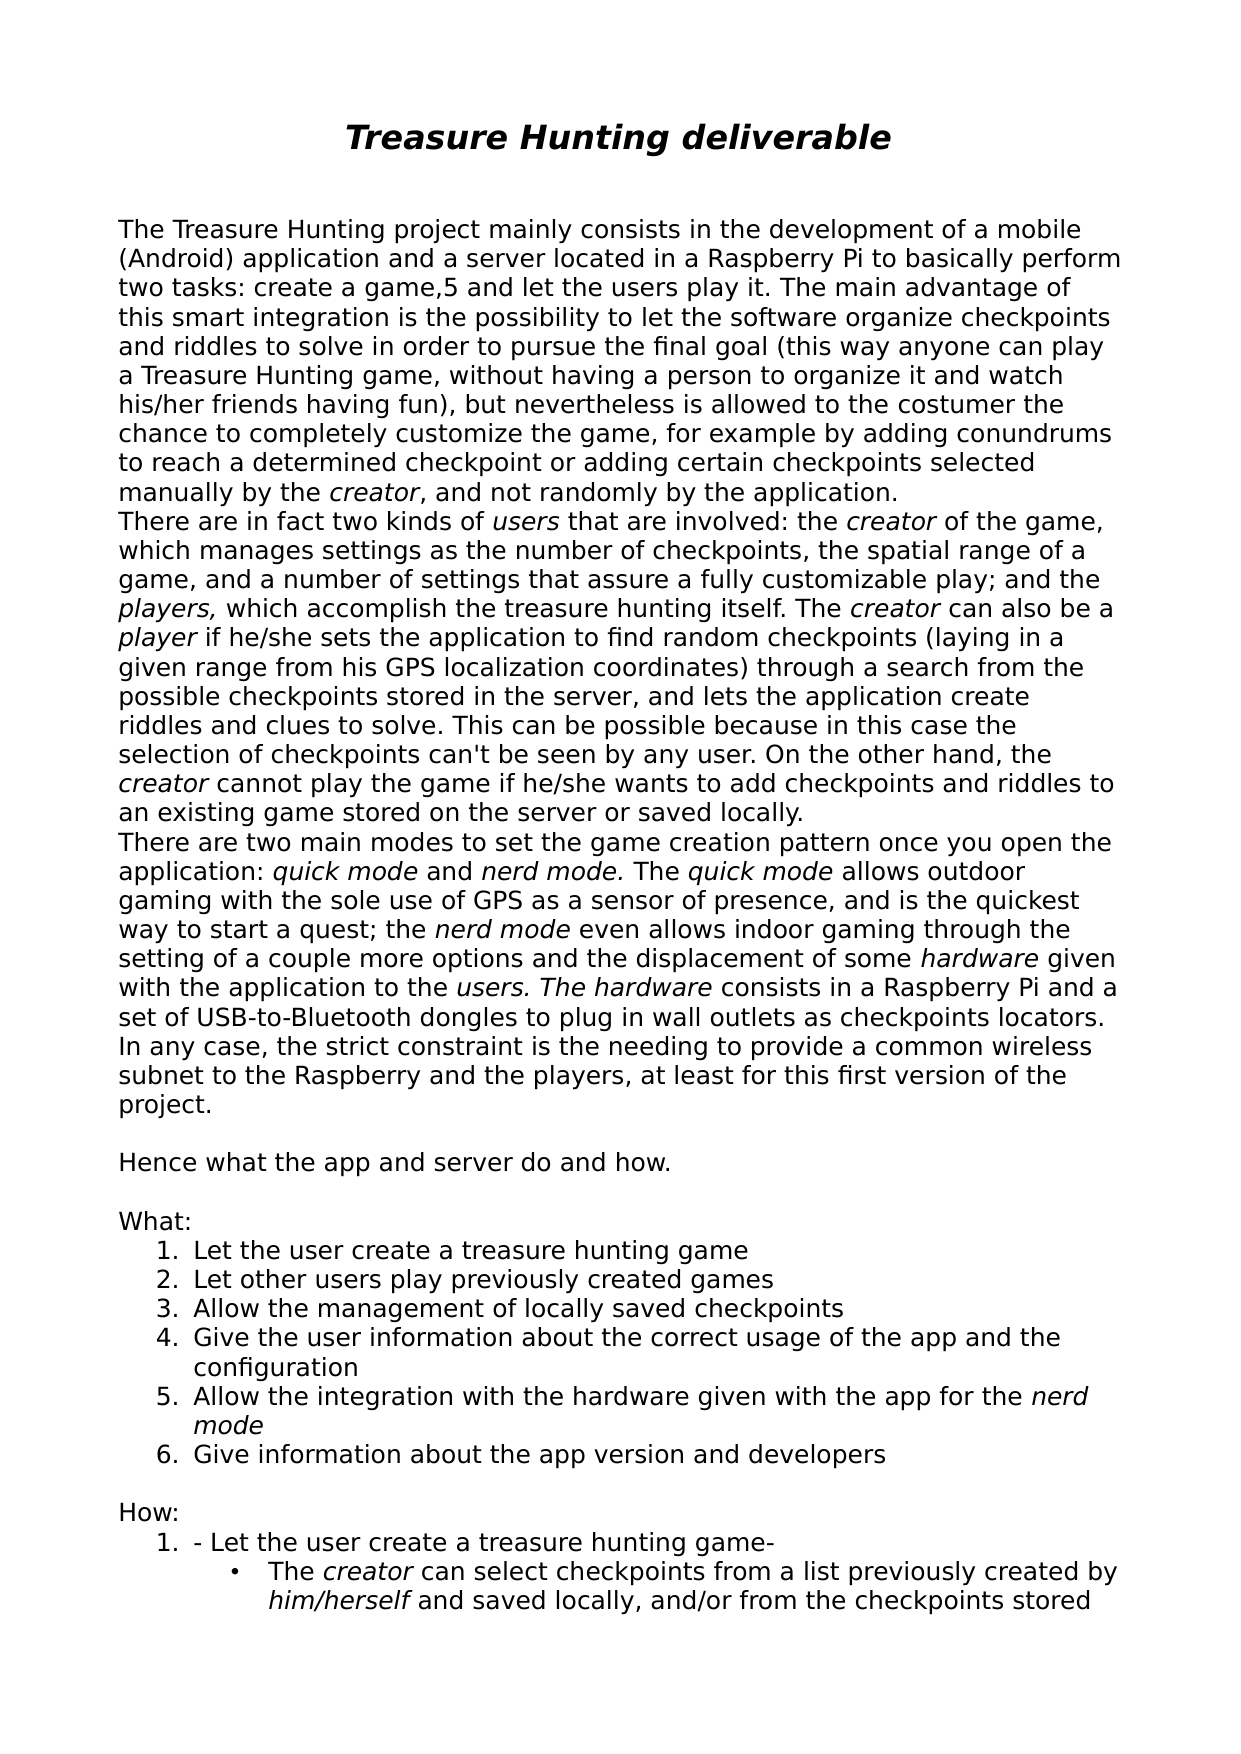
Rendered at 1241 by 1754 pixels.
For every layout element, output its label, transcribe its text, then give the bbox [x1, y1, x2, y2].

text Treasure Hunting deliverable [118, 118, 1122, 157]
text The Treasure Hunting project mainly consists in the development of a mobile (Android) application and a server located in a Raspberry Pi to basically perform two tasks: create a game,5 and let the users play it. The main advantage of this smart integration is the possibility to let the software organize checkpoints and riddles to solve in order to pursue the final goal (this way anyone can play a Treasure Hunting game, without having a person to organize it and watch his/her friends having fun), but nevertheless is allowed to the costumer the chance to completely customize the game, for example by adding conundrums to reach a determined checkpoint or adding certain checkpoints selected manually by the creator, and not randomly by the application. [118, 215, 1122, 507]
text There are two main modes to set the game creation pattern once you open the application: quick mode and nerd mode. The quick mode allows outdoor gaming with the sole use of GPS as a sensor of presence, and is the quickest way to start a quest; the nerd mode even allows indoor gaming through the setting of a couple more options and the displacement of some hardware given with the application to the users. The hardware consists in a Raspberry Pi and a set of USB-to-Bluetooth dongles to plug in wall outlets as checkpoints locators. In any case, the strict constraint is the needing to provide a common wireless subnet to the Raspberry and the players, at least for this first version of the project. [118, 828, 1122, 1119]
text What: [118, 1207, 1122, 1236]
list Let the user create a treasure hunting game [156, 1236, 1122, 1265]
list The creator can select checkpoints from a list previously created by him/herself and saved locally, and/or from the checkpoints stored [231, 1557, 1122, 1615]
list Let other users play previously created games [156, 1265, 1122, 1294]
list Give the user information about the correct usage of the app and the configuration [156, 1324, 1122, 1382]
list Allow the management of locally saved checkpoints [156, 1294, 1122, 1324]
list Give information about the app version and developers [156, 1440, 1122, 1469]
list Allow the integration with the hardware given with the app for the nerd mode [156, 1382, 1122, 1440]
text How: [118, 1499, 1122, 1528]
text There are in fact two kinds of users that are involved: the creator of the game, which manages settings as the number of checkpoints, the spatial range of a game, and a number of settings that assure a fully customizable play; and the players, which accomplish the treasure hunting itself. The creator can also be a player if he/she sets the application to find random checkpoints (laying in a given range from his GPS localization coordinates) through a search from the possible checkpoints stored in the server, and lets the application create riddles and clues to solve. This can be possible because in this case the selection of checkpoints can't be seen by any user. On the other hand, the creator cannot play the game if he/she wants to add checkpoints and riddles to an existing game stored on the server or saved locally. [118, 507, 1122, 828]
list - Let the user create a treasure hunting game- [156, 1528, 1122, 1557]
text Hence what the app and server do and how. [118, 1149, 1122, 1178]
